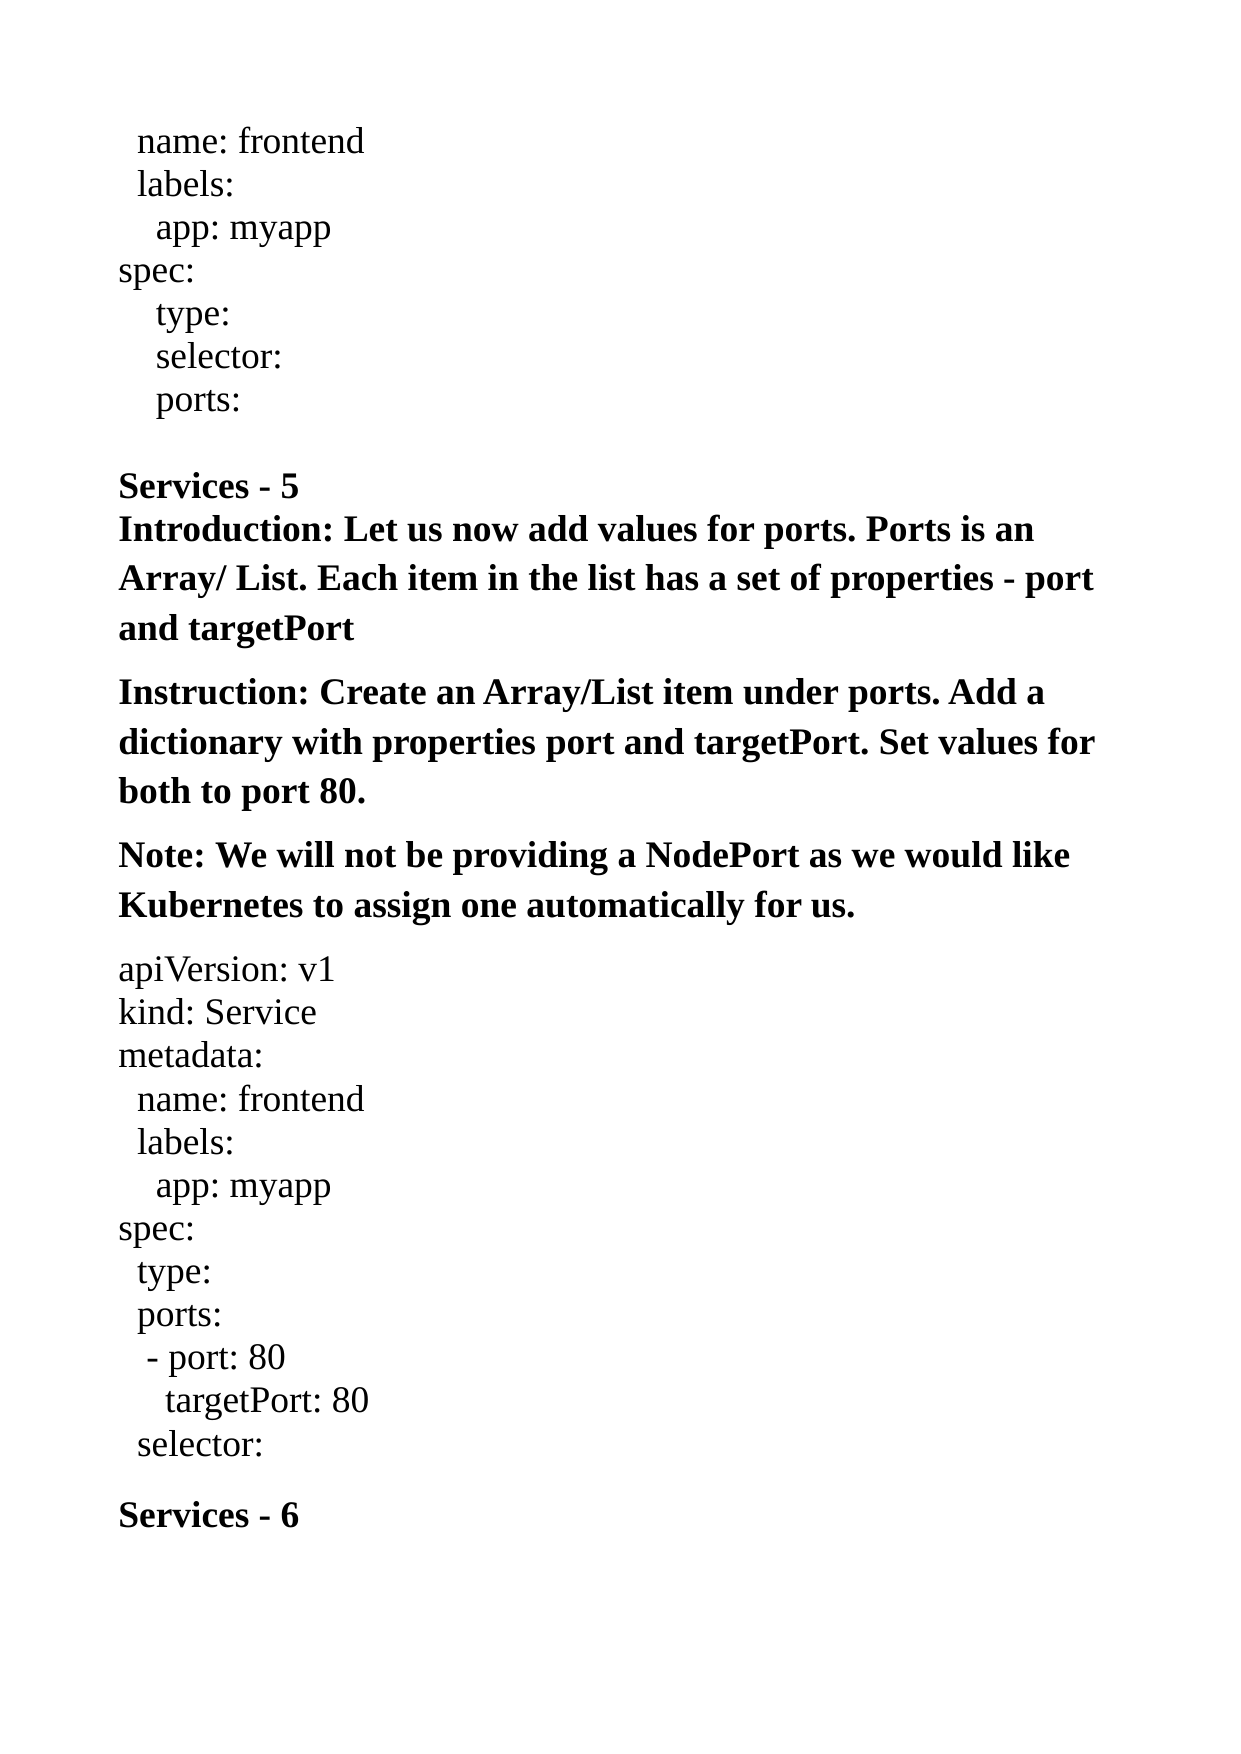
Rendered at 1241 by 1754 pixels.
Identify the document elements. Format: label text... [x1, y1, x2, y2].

text Services - 5 [118, 463, 1122, 506]
text name: frontend [118, 1076, 1122, 1119]
text app: myapp [118, 204, 1122, 247]
text Introduction: Let us now add values for ports. Ports is an Array/ List. Each item in the list has a set of properties - port and targetPort [118, 506, 1122, 648]
text type: [118, 1248, 1122, 1292]
text labels: [118, 161, 1122, 204]
text ports: [118, 1292, 1122, 1335]
text metadata: [118, 1033, 1122, 1076]
text - port: 80 [118, 1335, 1122, 1378]
text Services - 6 [118, 1493, 1122, 1536]
text spec: [118, 1205, 1122, 1248]
text selector: [118, 334, 1122, 377]
text labels: [118, 1119, 1122, 1162]
text app: myapp [118, 1162, 1122, 1205]
text kind: Service [118, 990, 1122, 1033]
text selector: [118, 1421, 1122, 1464]
text type: [118, 291, 1122, 334]
text Instruction: Create an Array/List item under ports. Add a dictionary with properties port and targetPort. Set values for both to port 80. [118, 669, 1122, 812]
text ports: [118, 377, 1122, 420]
text spec: [118, 247, 1122, 291]
text name: frontend [118, 118, 1122, 161]
text apiVersion: v1 [118, 947, 1122, 990]
text targetPort: 80 [118, 1378, 1122, 1421]
text Note: We will not be providing a NodePort as we would like Kubernetes to assign one automatically for us. [118, 833, 1122, 926]
